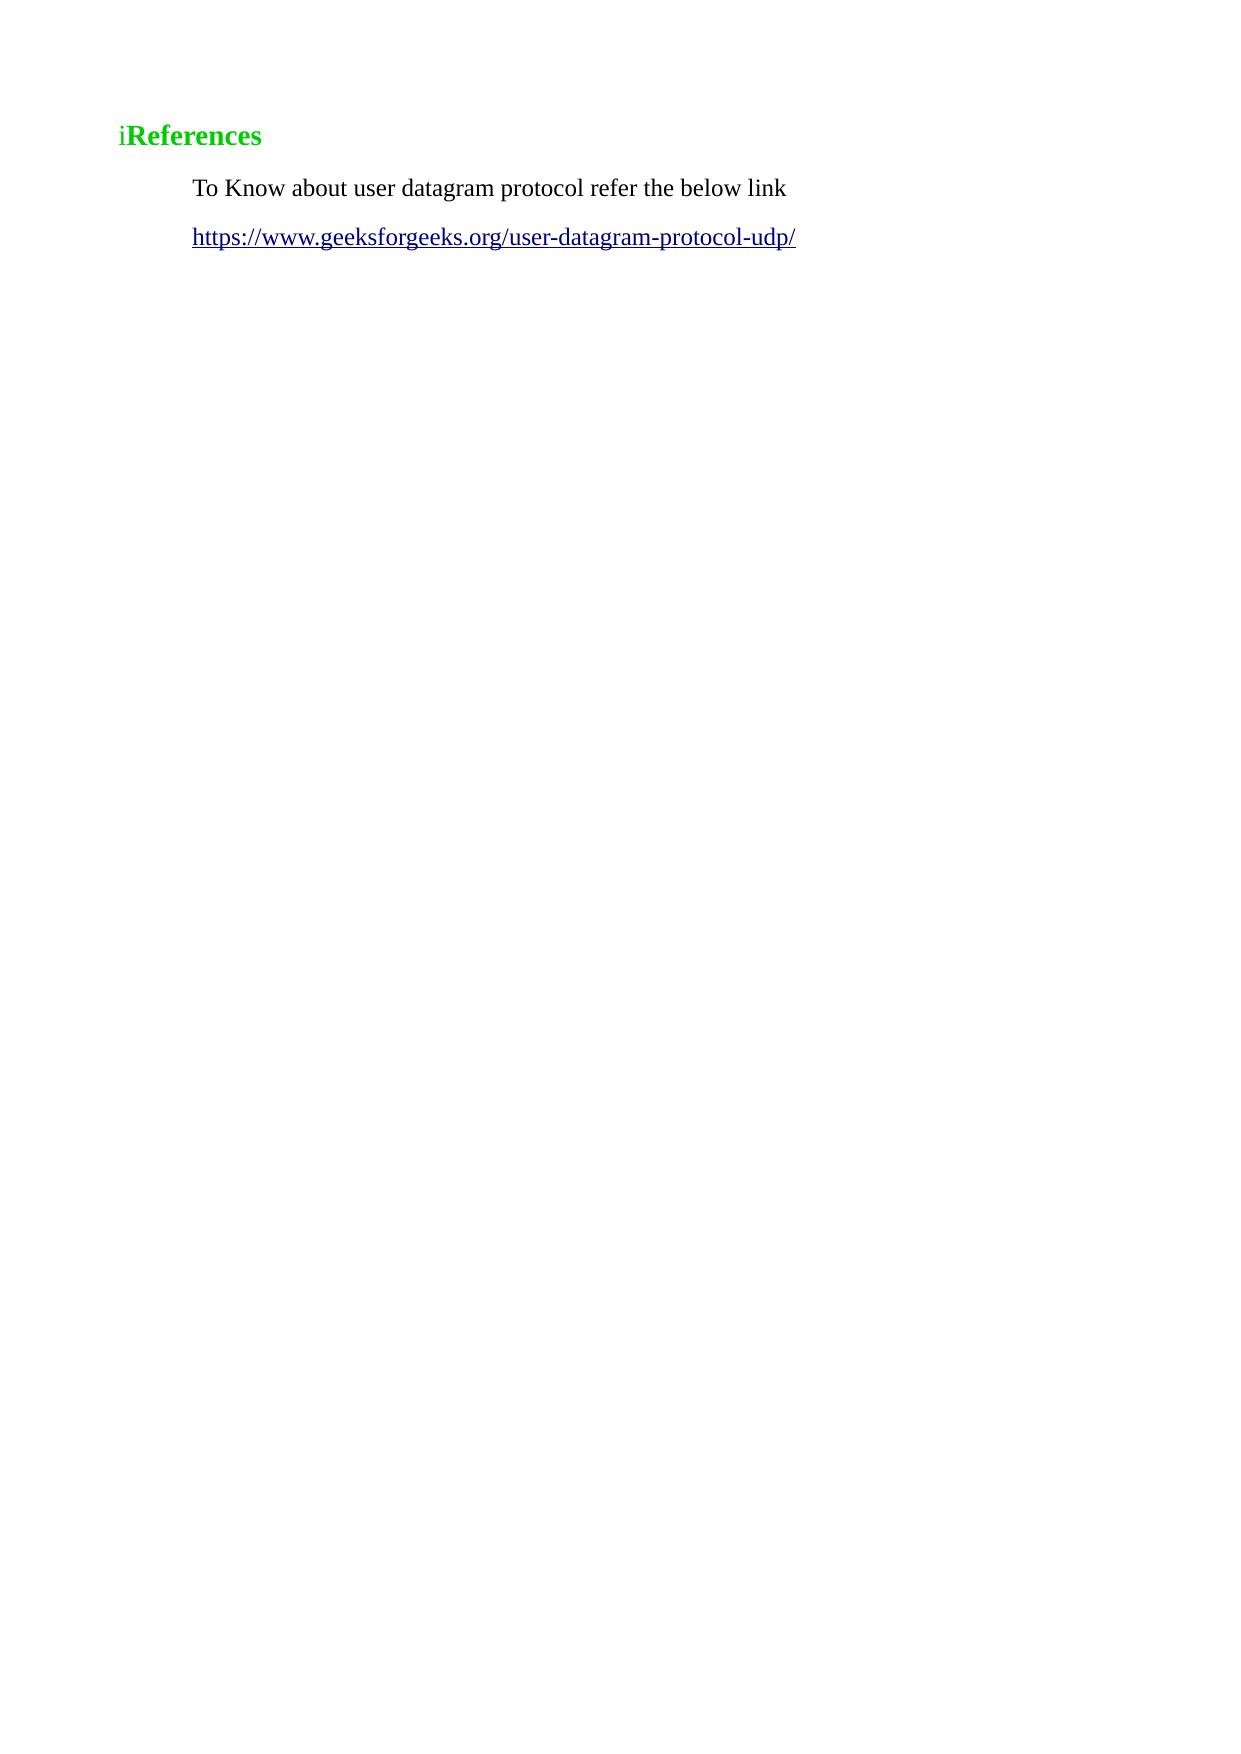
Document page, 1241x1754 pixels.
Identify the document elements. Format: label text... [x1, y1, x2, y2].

text https://www.geeksforgeeks.org/user-datagram-protocol-udp/ [118, 222, 1122, 251]
text To Know about user datagram protocol refer the below link [118, 173, 1122, 202]
text References [118, 118, 1122, 152]
